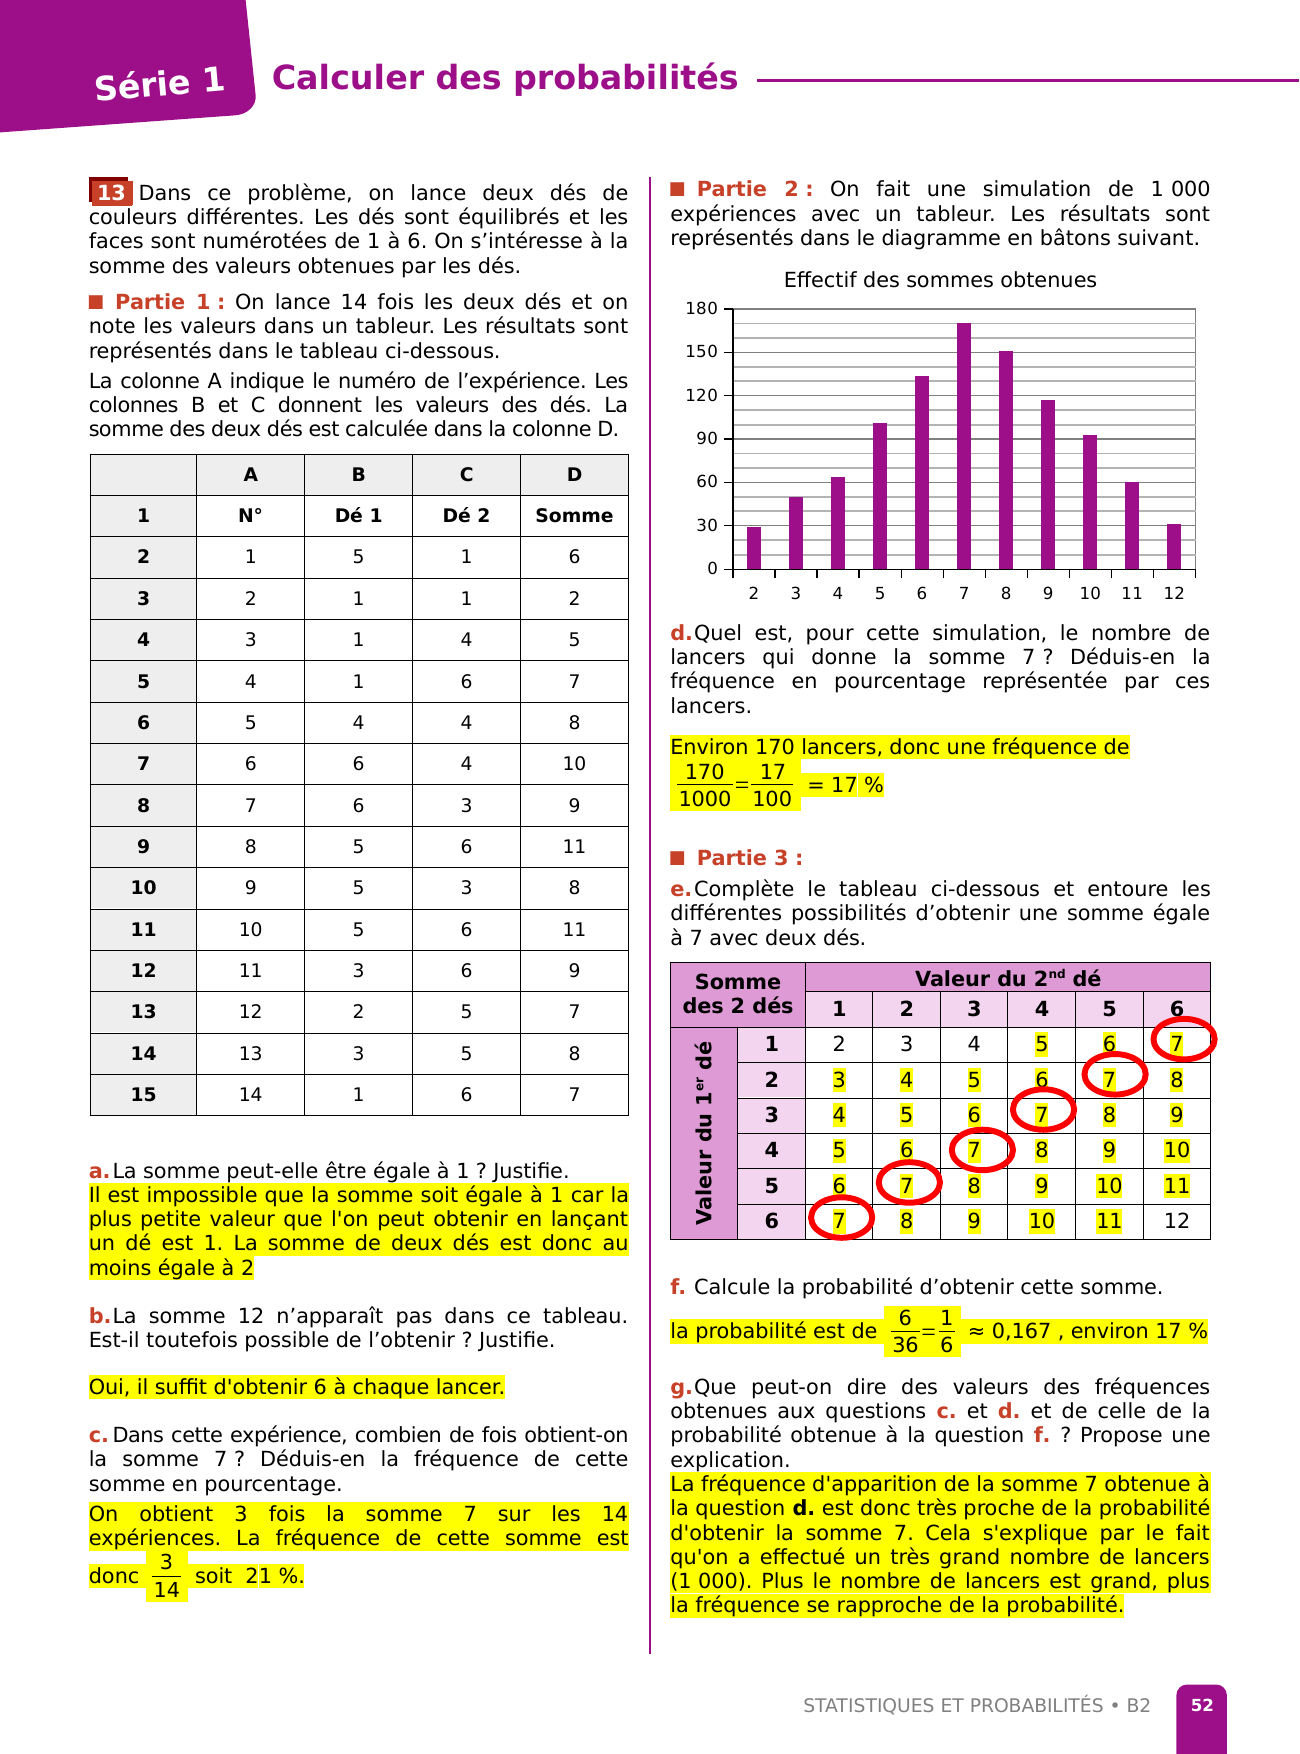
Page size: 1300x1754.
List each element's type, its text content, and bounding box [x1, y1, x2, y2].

table_cell 8 [521, 868, 628, 908]
table_header B [305, 455, 412, 495]
table_cell 5 [941, 1063, 1007, 1097]
table_cell [858, 1229, 872, 1239]
text Environ 170 lancers, donc une fréquence de = 17 % [670, 718, 1211, 811]
table_cell 9 [197, 868, 304, 908]
table_cell 6 [806, 1169, 872, 1204]
table_cell 3 [738, 1099, 805, 1133]
list Oui, il suffit d'obtenir 6 à chaque lancer. [88, 1358, 629, 1399]
table_cell 6 [413, 1075, 520, 1115]
table_cell [1144, 1028, 1172, 1062]
list Partie 2 : On fait une simulation de 1 000 expériences avec un tableur. Les résultats sont représentés dans le diagramme en bâtons suivant. [670, 177, 1211, 250]
table_cell N° [197, 496, 304, 536]
table_cell 2 [738, 1063, 805, 1097]
table_cell 9 [91, 827, 196, 867]
table_cell 4 [873, 1063, 940, 1097]
text La colonne A indique le numéro de l’expérience. Les colonnes B et C donnent les valeurs des dés. La somme des deux dés est calculée dans la colonne D. [88, 369, 629, 442]
table_cell 12 [197, 992, 304, 1032]
table_cell 5 [1008, 1028, 1075, 1062]
table_cell 8 [91, 785, 196, 826]
table_cell 6 [941, 1099, 1007, 1133]
table_cell [926, 1194, 940, 1204]
table_cell 9 [1008, 1169, 1075, 1204]
table_cell 11 [1144, 1169, 1210, 1204]
table_cell 6 [1076, 1028, 1143, 1062]
table_cell 9 [521, 785, 628, 826]
table_cell 5 [305, 827, 412, 867]
table_cell 3 [413, 868, 520, 908]
list Dans cette expérience, combien de fois obtient-on la somme 7 ? Déduis-en la fréquence de cette somme en pourcentage. [88, 1423, 629, 1496]
table_cell 5 [873, 1099, 940, 1133]
table_cell Dé 1 [305, 496, 412, 536]
table_cell 6 [1144, 992, 1210, 1027]
table_cell [1128, 1089, 1143, 1097]
table_cell 5 [806, 1134, 872, 1168]
list On obtient 3 fois la somme 7 sur les 14 expériences. La fréquence de cette somme est donc soit 21 %. [88, 1502, 629, 1602]
list Complète le tableau ci-dessous et entoure les différentes possibilités d’obtenir une somme égale à 7 avec deux dés. [670, 877, 1211, 950]
table_header Valeur du 2nd dé [806, 963, 1210, 991]
table_cell 10 [91, 868, 196, 908]
table_cell [1008, 1099, 1034, 1133]
table_cell 3 [197, 620, 304, 660]
table_cell 7 [955, 1134, 1007, 1167]
table_cell 8 [521, 1034, 628, 1074]
table_cell 3 [806, 1063, 872, 1097]
table_cell 15 [91, 1075, 196, 1115]
table_cell 2 [197, 579, 304, 619]
table_cell 6 [1008, 1063, 1075, 1097]
table_cell 4 [197, 661, 304, 702]
table_cell 8 [1008, 1134, 1075, 1168]
table_header D [521, 455, 628, 495]
table_cell 11 [521, 827, 628, 867]
table_cell 4 [413, 620, 520, 660]
table_cell 13 [197, 1034, 304, 1074]
table_cell 11 [91, 910, 196, 950]
table_cell 3 [91, 579, 196, 619]
table_cell 2 [806, 1028, 872, 1062]
table_cell Valeur du 1er dé [671, 1028, 737, 1239]
table_cell 8 [1144, 1063, 1210, 1097]
list la probabilité est de [670, 1306, 884, 1357]
table_cell [1196, 1055, 1210, 1062]
list La somme 12 n’apparaît pas dans ce tableau. Est-il toutefois possible de l’obtenir ? Justifie. [88, 1304, 629, 1352]
subtitle Dans ce problème, on lance deux dés de couleurs différentes. Les dés sont équilibrés et les faces sont numérotées de 1 à 6. On s’intéresse à la somme des valeurs obtenues par les dés. [88, 177, 629, 278]
table_cell 9 [1144, 1099, 1210, 1133]
table_cell 6 [197, 744, 304, 784]
list ≈ 0,167 , environ 17 % [961, 1306, 1211, 1357]
list Calcule la probabilité d’obtenir cette somme. [670, 1276, 1211, 1300]
table_cell 1 [305, 661, 412, 702]
table_cell 1 [91, 496, 196, 536]
table_cell 2 [521, 579, 628, 619]
table_cell 9 [521, 951, 628, 991]
table_cell 6 [873, 1134, 940, 1168]
list Effectif des sommes obtenues [670, 268, 1211, 292]
table_cell 5 [521, 620, 628, 660]
table_cell 6 [413, 827, 520, 867]
table_cell 1 [413, 537, 520, 578]
table_cell 8 [521, 703, 628, 743]
table_cell 7 [91, 744, 196, 784]
table_cell 7 [521, 661, 628, 702]
table_cell 5 [413, 992, 520, 1032]
table_cell 9 [1076, 1134, 1143, 1168]
table_cell [941, 1134, 959, 1168]
table_cell 5 [197, 703, 304, 743]
table_cell 4 [806, 1099, 872, 1133]
table_cell Somme [521, 496, 628, 536]
table_cell 6 [521, 537, 628, 578]
table_header A [197, 455, 304, 495]
table_cell 11 [521, 910, 628, 950]
table_cell 2 [873, 992, 940, 1027]
table_cell 4 [941, 1028, 1007, 1062]
table_cell 1 [197, 537, 304, 578]
table_cell 4 [91, 620, 196, 660]
table_cell 6 [413, 661, 520, 702]
table_cell 7 [882, 1169, 936, 1199]
table_cell 6 [91, 703, 196, 743]
table_cell 11 [197, 951, 304, 991]
table_cell 10 [521, 744, 628, 784]
table_cell 9 [941, 1205, 1007, 1239]
table_cell 6 [305, 785, 412, 826]
table_cell 12 [91, 951, 196, 991]
table_cell 1 [305, 1075, 412, 1115]
table_cell 5 [1076, 992, 1143, 1027]
table_cell 10 [197, 910, 304, 950]
table_cell 5 [91, 661, 196, 702]
table_cell 1 [305, 579, 412, 619]
table_cell 5 [738, 1169, 805, 1204]
table_cell 13 [91, 992, 196, 1032]
table_cell 4 [305, 703, 412, 743]
table_cell 12 [1144, 1205, 1210, 1239]
table_cell 2 [305, 992, 412, 1032]
table_cell 14 [91, 1034, 196, 1074]
table_cell 14 [197, 1075, 304, 1115]
table_cell 7 [521, 1075, 628, 1115]
table_cell 4 [413, 703, 520, 743]
table_cell 10 [1076, 1169, 1143, 1204]
table_cell 6 [413, 951, 520, 991]
table_cell 10 [1144, 1134, 1210, 1168]
table_cell 3 [873, 1028, 940, 1062]
table_cell 3 [941, 992, 1007, 1027]
table_cell 3 [305, 1034, 412, 1074]
table_cell 5 [305, 868, 412, 908]
table_cell 7 [1017, 1099, 1071, 1126]
list Il est impossible que la somme soit égale à 1 car la plus petite valeur que l'on peut obtenir en lançant un dé est 1. La somme de deux dés est donc au moins égale à 2 [88, 1183, 629, 1280]
table_cell 6 [738, 1205, 805, 1239]
table_cell 5 [305, 537, 412, 578]
table_cell 3 [305, 951, 412, 991]
table_cell 5 [305, 910, 412, 950]
list Que peut-on dire des valeurs des fréquences obtenues aux questions c. et d. et de celle de la probabilité obtenue à la question f. ? Propose une explication. [670, 1375, 1211, 1472]
list Quel est, pour cette simulation, le nombre de lancers qui donne la somme 7 ? Déduis-en la fréquence en pourcentage représentée par ces lancers. [670, 621, 1211, 718]
table_cell 8 [941, 1169, 1007, 1204]
table_cell 7 [197, 785, 304, 826]
table_cell [806, 1205, 825, 1239]
table_cell 8 [197, 827, 304, 867]
table_cell [1076, 1063, 1103, 1097]
table_cell 1 [413, 579, 520, 619]
table_cell 7 [521, 992, 628, 1032]
table_cell 8 [1076, 1099, 1143, 1133]
table_cell 7 [1088, 1063, 1142, 1091]
table_cell 11 [1076, 1205, 1143, 1239]
table_cell 6 [413, 910, 520, 950]
table_cell 5 [413, 1034, 520, 1074]
list Partie 3 : [670, 846, 1211, 871]
table_cell 2 [91, 537, 196, 578]
table_cell [873, 1169, 893, 1204]
table_cell 7 [815, 1205, 869, 1234]
table_cell 1 [738, 1028, 805, 1062]
list Partie 1 : On lance 14 fois les deux dés et on note les valeurs dans un tableur. Les résultats sont représentés dans le tableau ci-dessous. [88, 290, 629, 363]
table_cell [1053, 1120, 1075, 1133]
list La fréquence d'apparition de la somme 7 obtenue à la question d. est donc très proche de la probabilité d'obtenir la somme 7. Cela s'explique par le fait qu'on a effectué un très grand nombre de lancers (1 000). Plus le nombre de lancers est grand, plus la fréquence se rapproche de la probabilité. [670, 1472, 1211, 1618]
table_cell Dé 2 [413, 496, 520, 536]
table_cell 6 [305, 744, 412, 784]
table_cell 4 [1008, 992, 1075, 1027]
table_cell 1 [806, 992, 872, 1027]
table_cell 4 [413, 744, 520, 784]
table_header [91, 455, 196, 495]
table_cell 1 [305, 620, 412, 660]
table_header C [413, 455, 520, 495]
table_cell 3 [413, 785, 520, 826]
table_cell 7 [1157, 1028, 1210, 1056]
table_cell 10 [1008, 1205, 1075, 1239]
table_header Somme des 2 dés [671, 963, 805, 1027]
list La somme peut-elle être égale à 1 ? Justifie. [88, 1159, 629, 1183]
table_cell 8 [873, 1205, 940, 1239]
table_cell 4 [738, 1134, 805, 1168]
